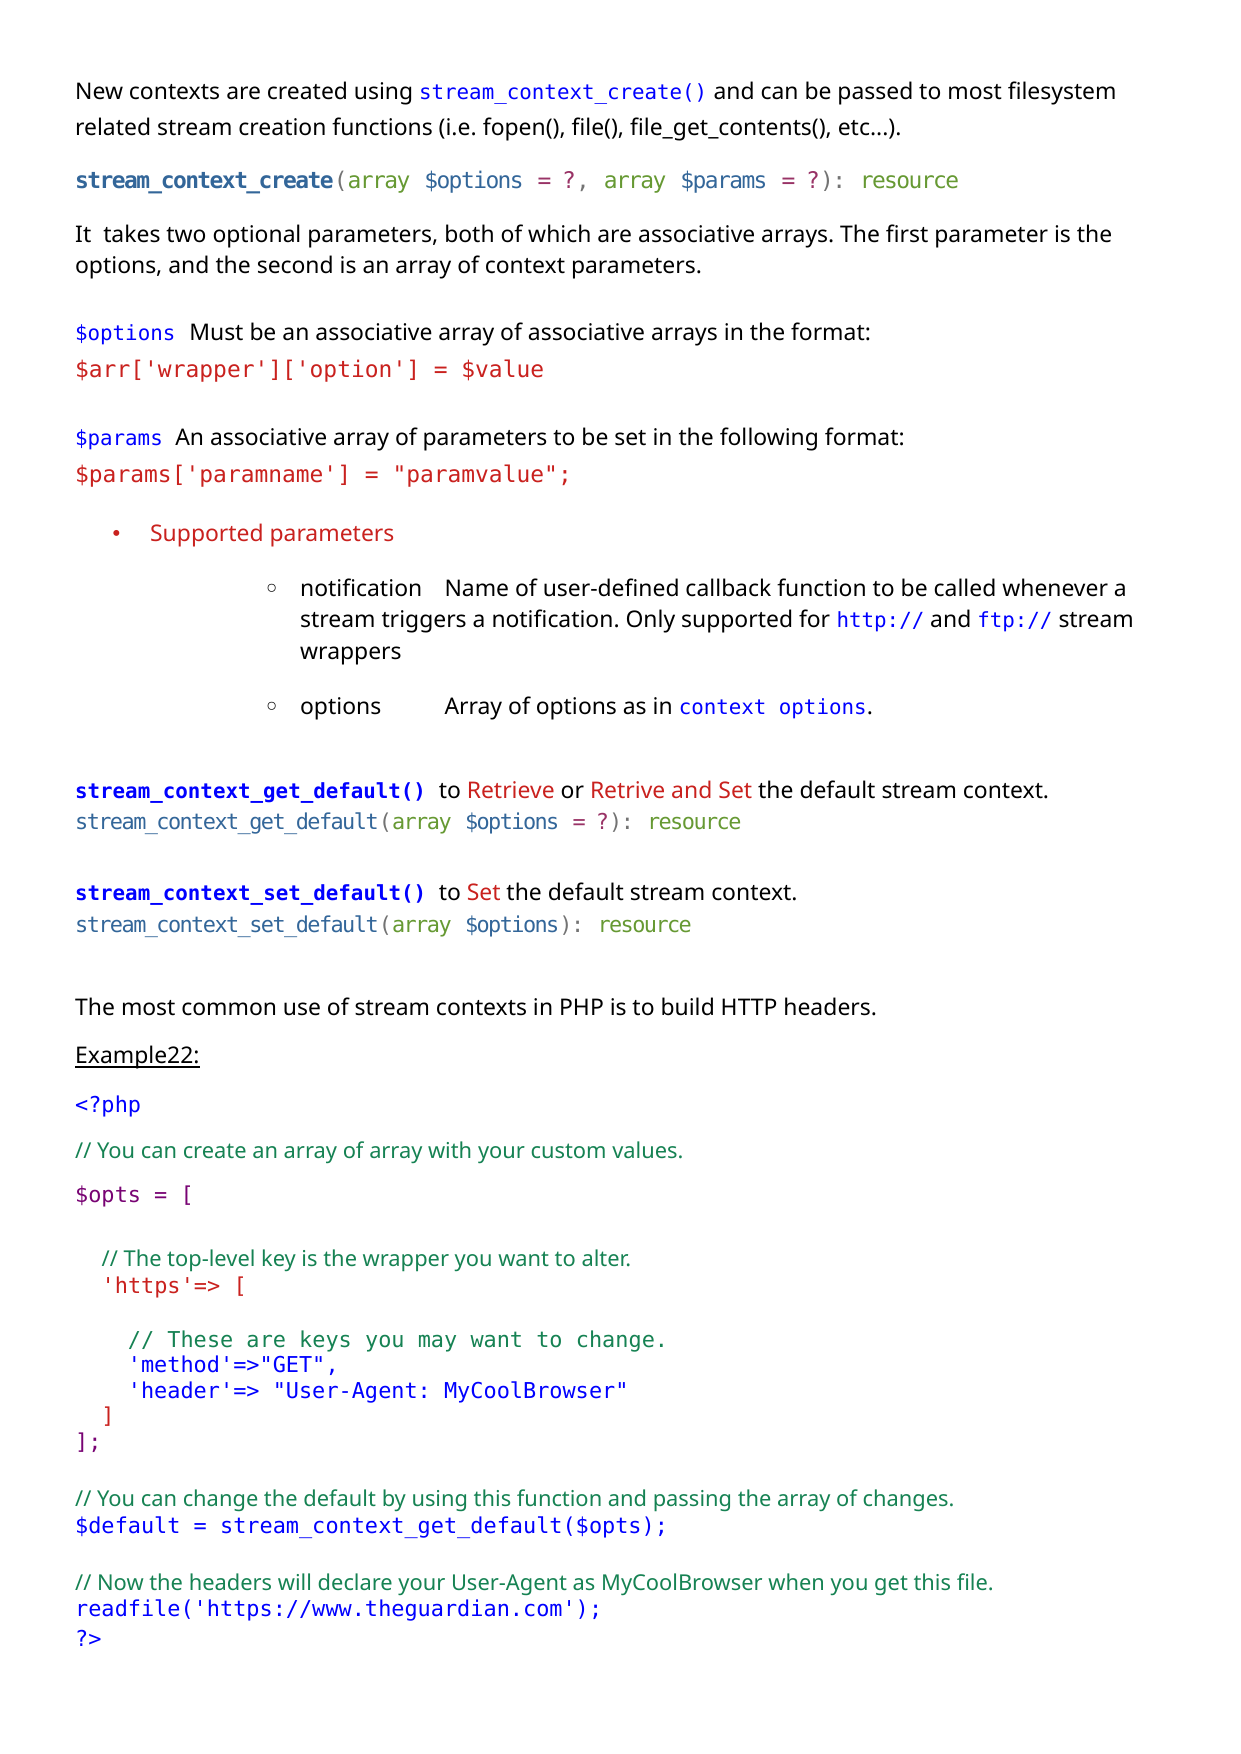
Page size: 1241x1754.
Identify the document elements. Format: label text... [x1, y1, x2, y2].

text // These are keys you may want to change. [75, 1327, 1166, 1352]
text // Now the headers will declare your User-Agent as MyCoolBrowser when you get this file. [75, 1567, 1166, 1596]
text stream_context_get_default() to Retrieve or Retrive and Set the default stream context. [75, 774, 1166, 805]
text <?php [75, 1092, 1166, 1117]
text // You can create an array of array with your custom values. [75, 1135, 1166, 1165]
text $params An associative array of parameters to be set in the following format: [75, 418, 1166, 452]
text stream_context_create(array $options = ?, array $params = ?): resource [75, 164, 1166, 194]
text ] [75, 1403, 1166, 1429]
text Example22: [75, 1039, 1166, 1071]
text The most common use of stream contexts in PHP is to build HTTP headers. [75, 990, 1166, 1022]
text It takes two optional parameters, both of which are associative arrays. The first parameter is the options, and the second is an array of context parameters. [75, 218, 1166, 280]
text stream_context_get_default(array $options = ?): resource [75, 805, 1166, 835]
text $default = stream_context_get_default($opts); [75, 1513, 1166, 1538]
text ?> [75, 1622, 1166, 1652]
text // The top-level key is the wrapper you want to alter. [75, 1243, 1166, 1273]
list Supported parameters [112, 517, 1166, 548]
text stream_context_set_default() to Set the default stream context. [75, 876, 1166, 908]
list notification Name of user-defined callback function to be called whenever a stream triggers a notification. Only supported for http:// and ftp:// stream wrappers [262, 572, 1166, 666]
text 'https'=> [ [75, 1273, 1166, 1299]
text $params['paramname'] = "paramvalue"; [75, 458, 1166, 488]
text 'header'=> "User-Agent: MyCoolBrowser" [75, 1378, 1166, 1403]
text $opts = [ [75, 1182, 1166, 1208]
text 'method'=>"GET", [75, 1352, 1166, 1378]
list options Array of options as in context options. [262, 689, 1166, 721]
text $options Must be an associative array of associative arrays in the format: [75, 316, 1166, 347]
text $arr['wrapper']['option'] = $value [75, 353, 1166, 383]
text ]; [75, 1429, 1166, 1454]
text // You can change the default by using this function and passing the array of changes. [75, 1483, 1166, 1513]
text stream_context_set_default(array $options): resource [75, 908, 1166, 937]
text New contexts are created using stream_context_create() and can be passed to most filesystem related stream creation functions (i.e. fopen(), file(), file_get_contents(), etc...). [75, 75, 1166, 142]
text readfile('https://www.theguardian.com'); [75, 1596, 1166, 1622]
